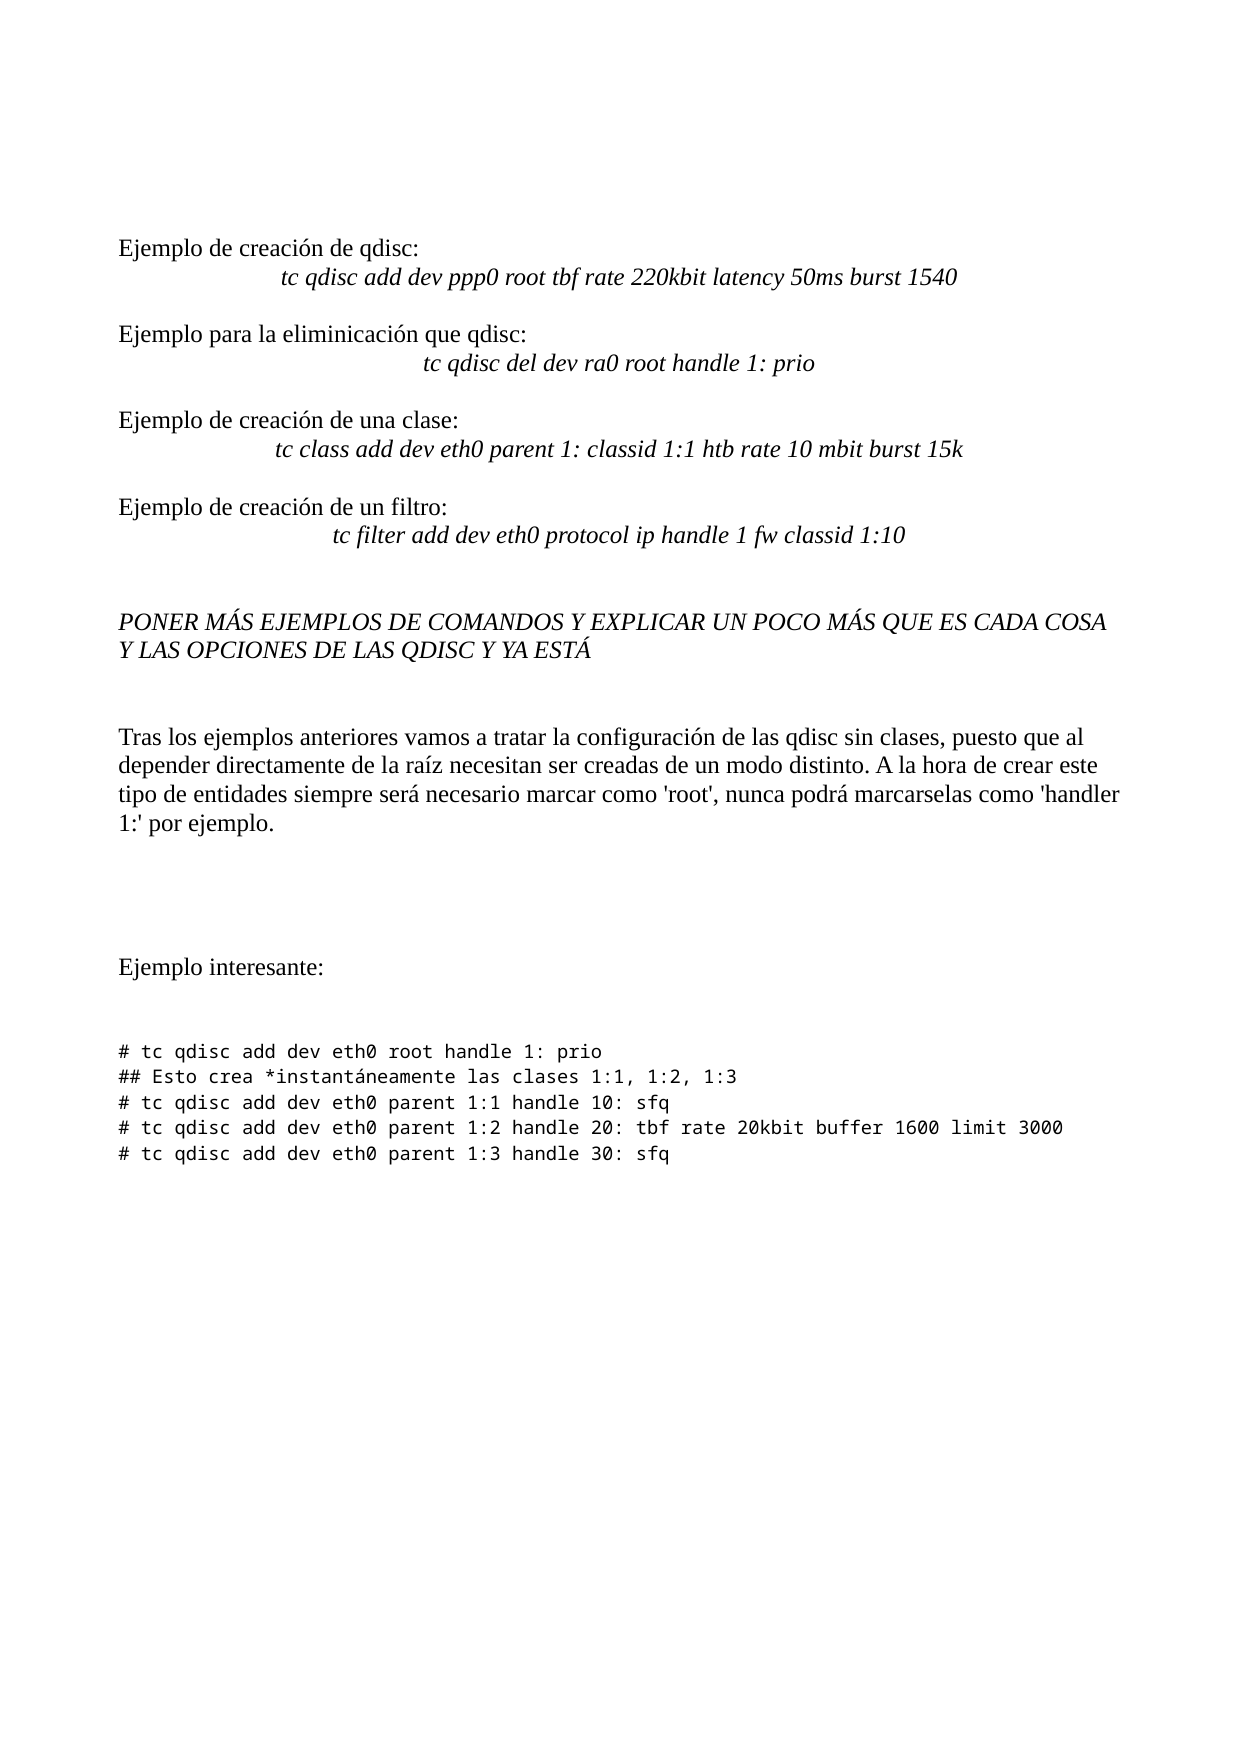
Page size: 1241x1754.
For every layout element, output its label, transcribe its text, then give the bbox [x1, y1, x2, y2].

text Ejemplo de creación de qdisc: [118, 233, 1122, 262]
text Ejemplo de creación de una clase: [118, 406, 1122, 434]
text tc qdisc add dev ppp0 root tbf rate 220kbit latency 50ms burst 1540 [118, 262, 1122, 291]
text ## Esto crea *instantáneamente las clases 1:1, 1:2, 1:3 [118, 1064, 1122, 1089]
text tc qdisc del dev ra0 root handle 1: prio [118, 348, 1122, 377]
text tc filter add dev eth0 protocol ip handle 1 fw classid 1:10 [118, 521, 1122, 549]
text # tc qdisc add dev eth0 parent 1:1 handle 10: sfq [118, 1089, 1122, 1115]
text PONER MÁS EJEMPLOS DE COMANDOS Y EXPLICAR UN POCO MÁS QUE ES CADA COSA Y LAS OPCIONES DE LAS QDISC Y YA ESTÁ [118, 607, 1122, 664]
text # tc qdisc add dev eth0 parent 1:3 handle 30: sfq [118, 1140, 1122, 1166]
text Ejemplo de creación de un filtro: [118, 492, 1122, 521]
text Ejemplo interesante: [118, 952, 1122, 981]
text Ejemplo para la eliminicación que qdisc: [118, 319, 1122, 348]
text Tras los ejemplos anteriores vamos a tratar la configuración de las qdisc sin clases, puesto que al depender directamente de la raíz necesitan ser creadas de un modo distinto. A la hora de crear este tipo de entidades siempre será necesario marcar como 'root', nunca podrá marcarselas como 'handler 1:' por ejemplo. [118, 722, 1122, 837]
text # tc qdisc add dev eth0 parent 1:2 handle 20: tbf rate 20kbit buffer 1600 limit 3000 [118, 1115, 1122, 1140]
text # tc qdisc add dev eth0 root handle 1: prio [118, 1038, 1122, 1064]
text tc class add dev eth0 parent 1: classid 1:1 htb rate 10 mbit burst 15k [118, 434, 1122, 463]
